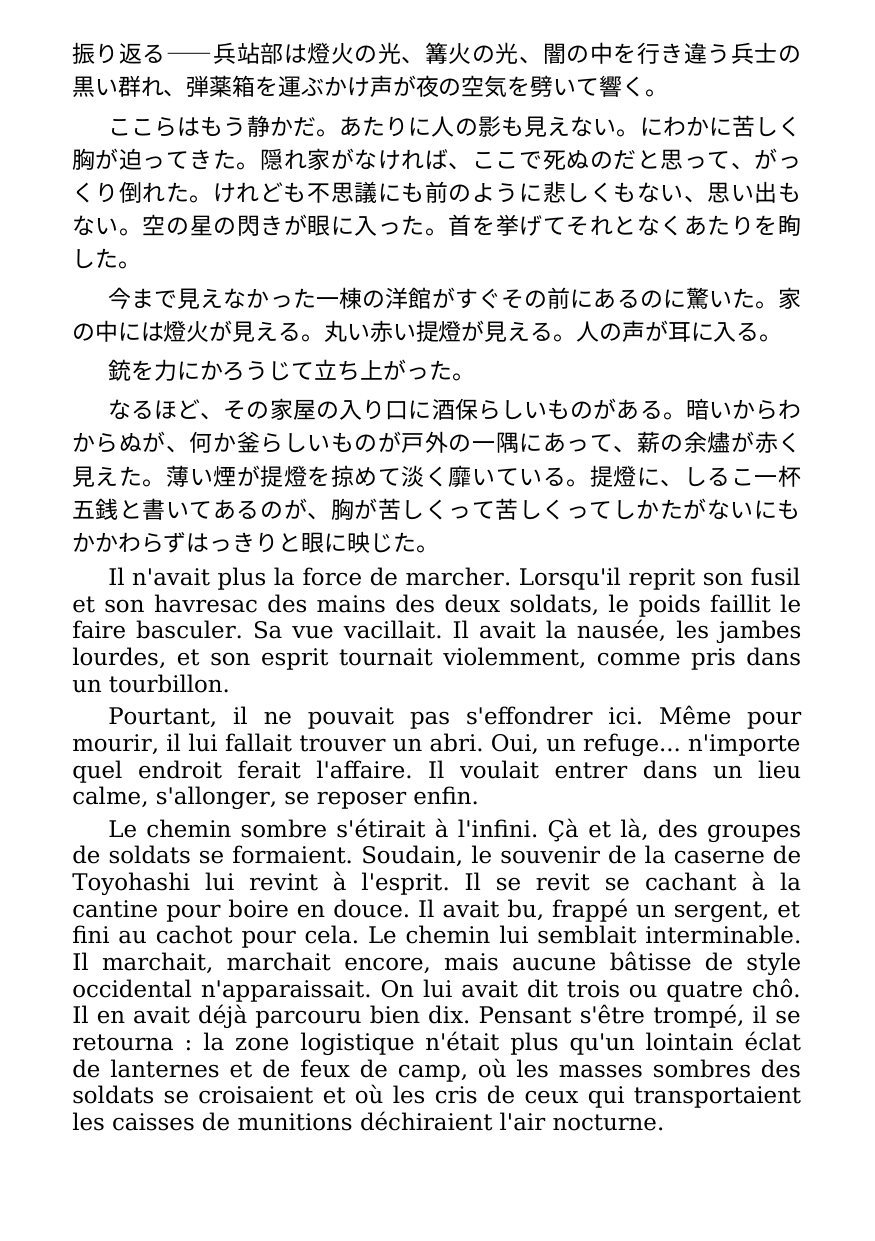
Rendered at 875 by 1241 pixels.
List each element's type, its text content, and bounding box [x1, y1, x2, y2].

text Pourtant, il ne pouvait pas s'effondrer ici. Même pour mourir, il lui fallait trouver un abri. Oui, un refuge... n'importe quel endroit ferait l'affaire. Il voulait entrer dans un lieu calme, s'allonger, se reposer enfin. [72, 703, 802, 810]
text Il n'avait plus la force de marcher. Lorsqu'il reprit son fusil et son havresac des mains des deux soldats, le poids faillit le faire basculer. Sa vue vacillait. Il avait la nausée, les jambes lourdes, et son esprit tournait violemment, comme pris dans un tourbillon. [72, 564, 802, 697]
text 銃を力にかろうじて立ち上がった。 [72, 353, 802, 386]
text なるほど、その家屋の入り口に酒保らしいものがある。暗いからわからぬが、何か釜らしいものが戸外の一隅にあって、薪の余燼が赤く見えた。薄い煙が提燈を掠めて淡く靡いている。提燈に、しるこ一杯五銭と書いてあるのが、胸が苦しくって苦しくってしかたがないにもかかわらずはっきりと眼に映じた。 [72, 392, 802, 558]
text ここらはもう静かだ。あたりに人の影も見えない。にわかに苦しく胸が迫ってきた。隠れ家がなければ、ここで死ぬのだと思って、がっくり倒れた。けれども不思議にも前のように悲しくもない、思い出もない。空の星の閃きが眼に入った。首を挙げてそれとなくあたりを眴した。 [72, 108, 802, 274]
text Le chemin sombre s'étirait à l'infini. Çà et là, des groupes de soldats se formaient. Soudain, le souvenir de la caserne de Toyohashi lui revint à l'esprit. Il se revit se cachant à la cantine pour boire en douce. Il avait bu, frappé un sergent, et fini au cachot pour cela. Le chemin lui semblait interminable. Il marchait, marchait encore, mais aucune bâtisse de style occidental n'apparaissait. On lui avait dit trois ou quatre chô. Il en avait déjà parcouru bien dix. Pensant s'être trompé, il se retourna : la zone logistique n'était plus qu'un lointain éclat de lanternes et de feux de camp, où les masses sombres des soldats se croisaient et où les cris de ceux qui transportaient les caisses de munitions déchiraient l'air nocturne. [72, 816, 802, 1136]
text 振り返る――兵站部は燈火の光、篝火の光、闇の中を行き違う兵士の黒い群れ、弾薬箱を運ぶかけ声が夜の空気を劈いて響く。 [72, 36, 802, 102]
text 今まで見えなかった一棟の洋館がすぐその前にあるのに驚いた。家の中には燈火が見える。丸い赤い提燈が見える。人の声が耳に入る。 [72, 281, 802, 347]
